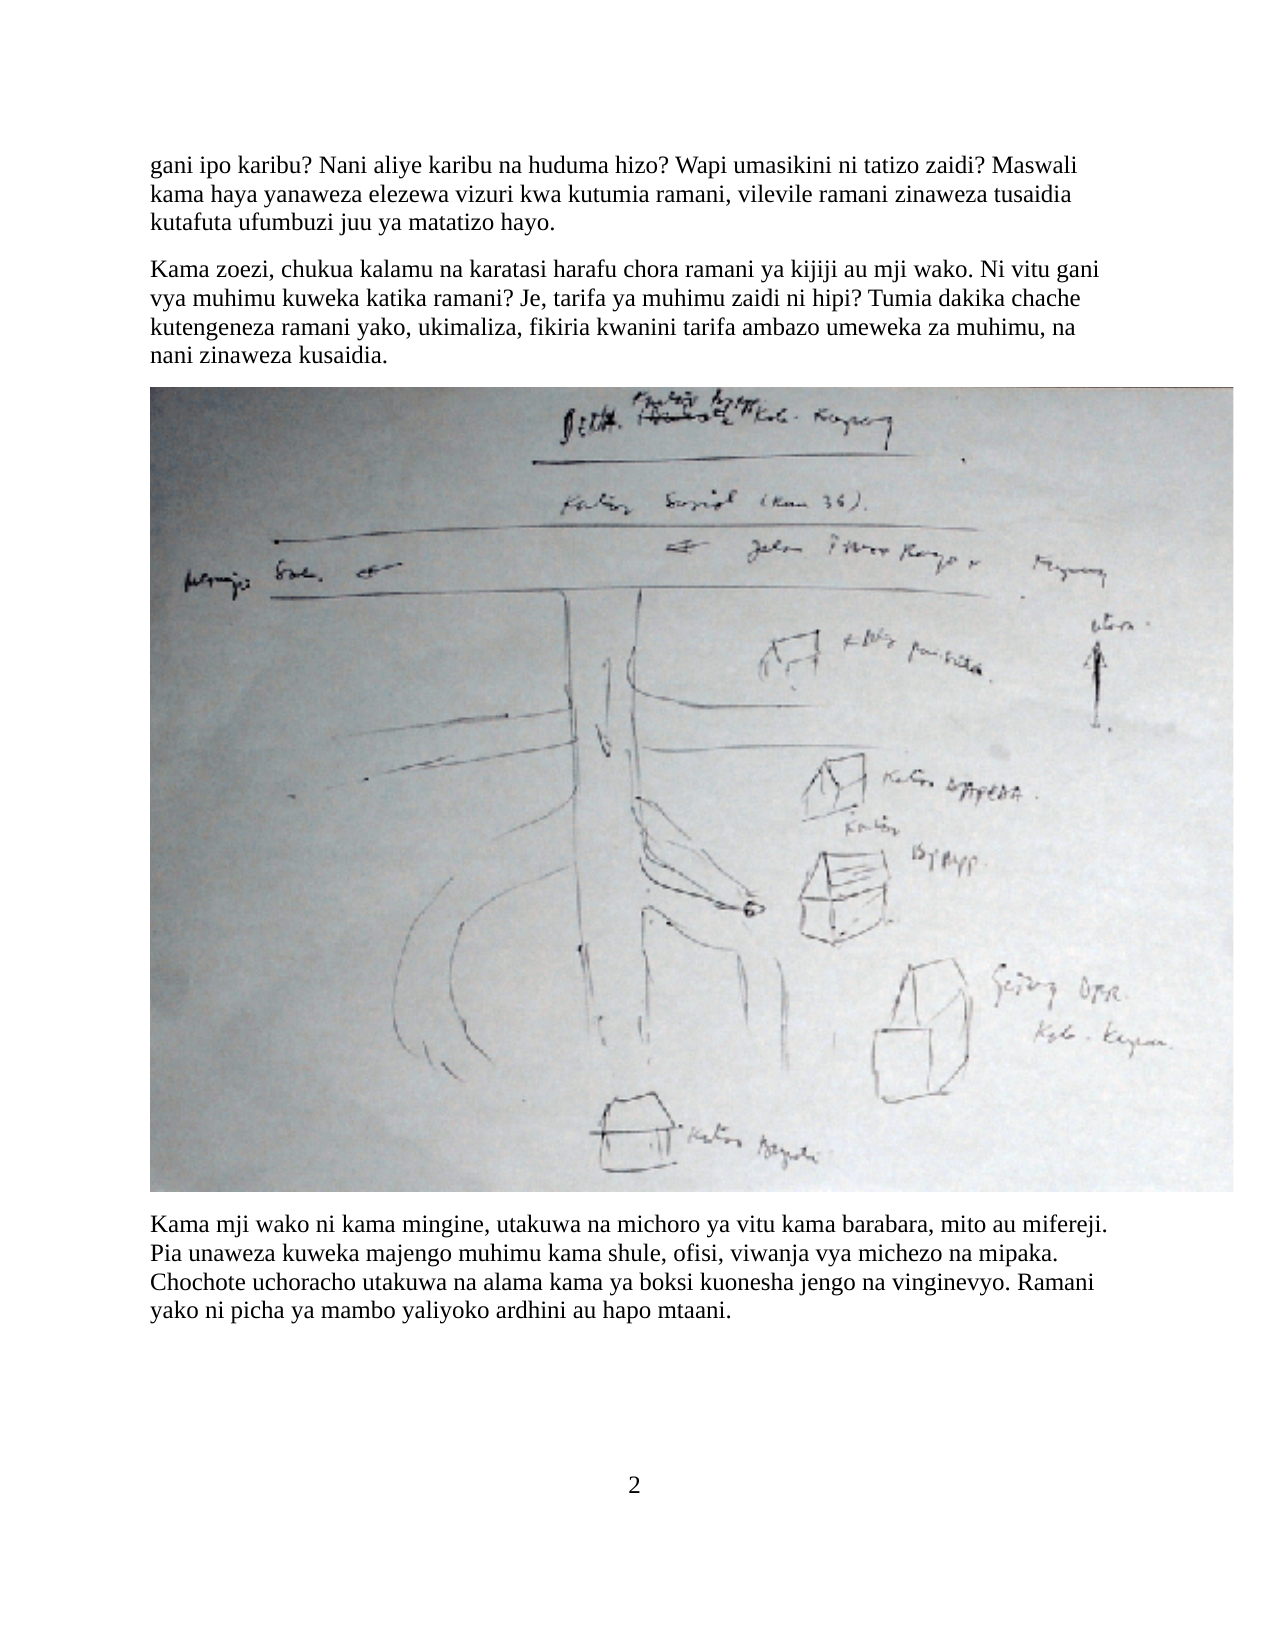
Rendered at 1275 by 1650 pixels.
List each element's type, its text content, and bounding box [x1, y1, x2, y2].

picture [150, 387, 1234, 1192]
text Kama zoezi, chukua kalamu na karatasi harafu chora ramani ya kijiji au mji wako. Ni vitu gani vya muhimu kuweka katika ramani? Je, tarifa ya muhimu zaidi ni hipi? Tumia dakika chache kutengeneza ramani yako, ukimaliza, fikiria kwanini tarifa ambazo umeweka za muhimu, na nani zinaweza kusaidia. [150, 254, 1125, 369]
text Kama mji wako ni kama mingine, utakuwa na michoro ya vitu kama barabara, mito au mifereji. Pia unaweza kuweka majengo muhimu kama shule, ofisi, viwanja vya michezo na mipaka. Chochote uchoracho utakuwa na alama kama ya boksi kuonesha jengo na vinginevyo. Ramani yako ni picha ya mambo yaliyoko ardhini au hapo mtaani. [150, 1209, 1125, 1324]
text gani ipo karibu? Nani aliye karibu na huduma hizo? Wapi umasikini ni tatizo zaidi? Maswali kama haya yanaweza elezewa vizuri kwa kutumia ramani, vilevile ramani zinaweza tusaidia kutafuta ufumbuzi juu ya matatizo hayo. [150, 150, 1125, 236]
